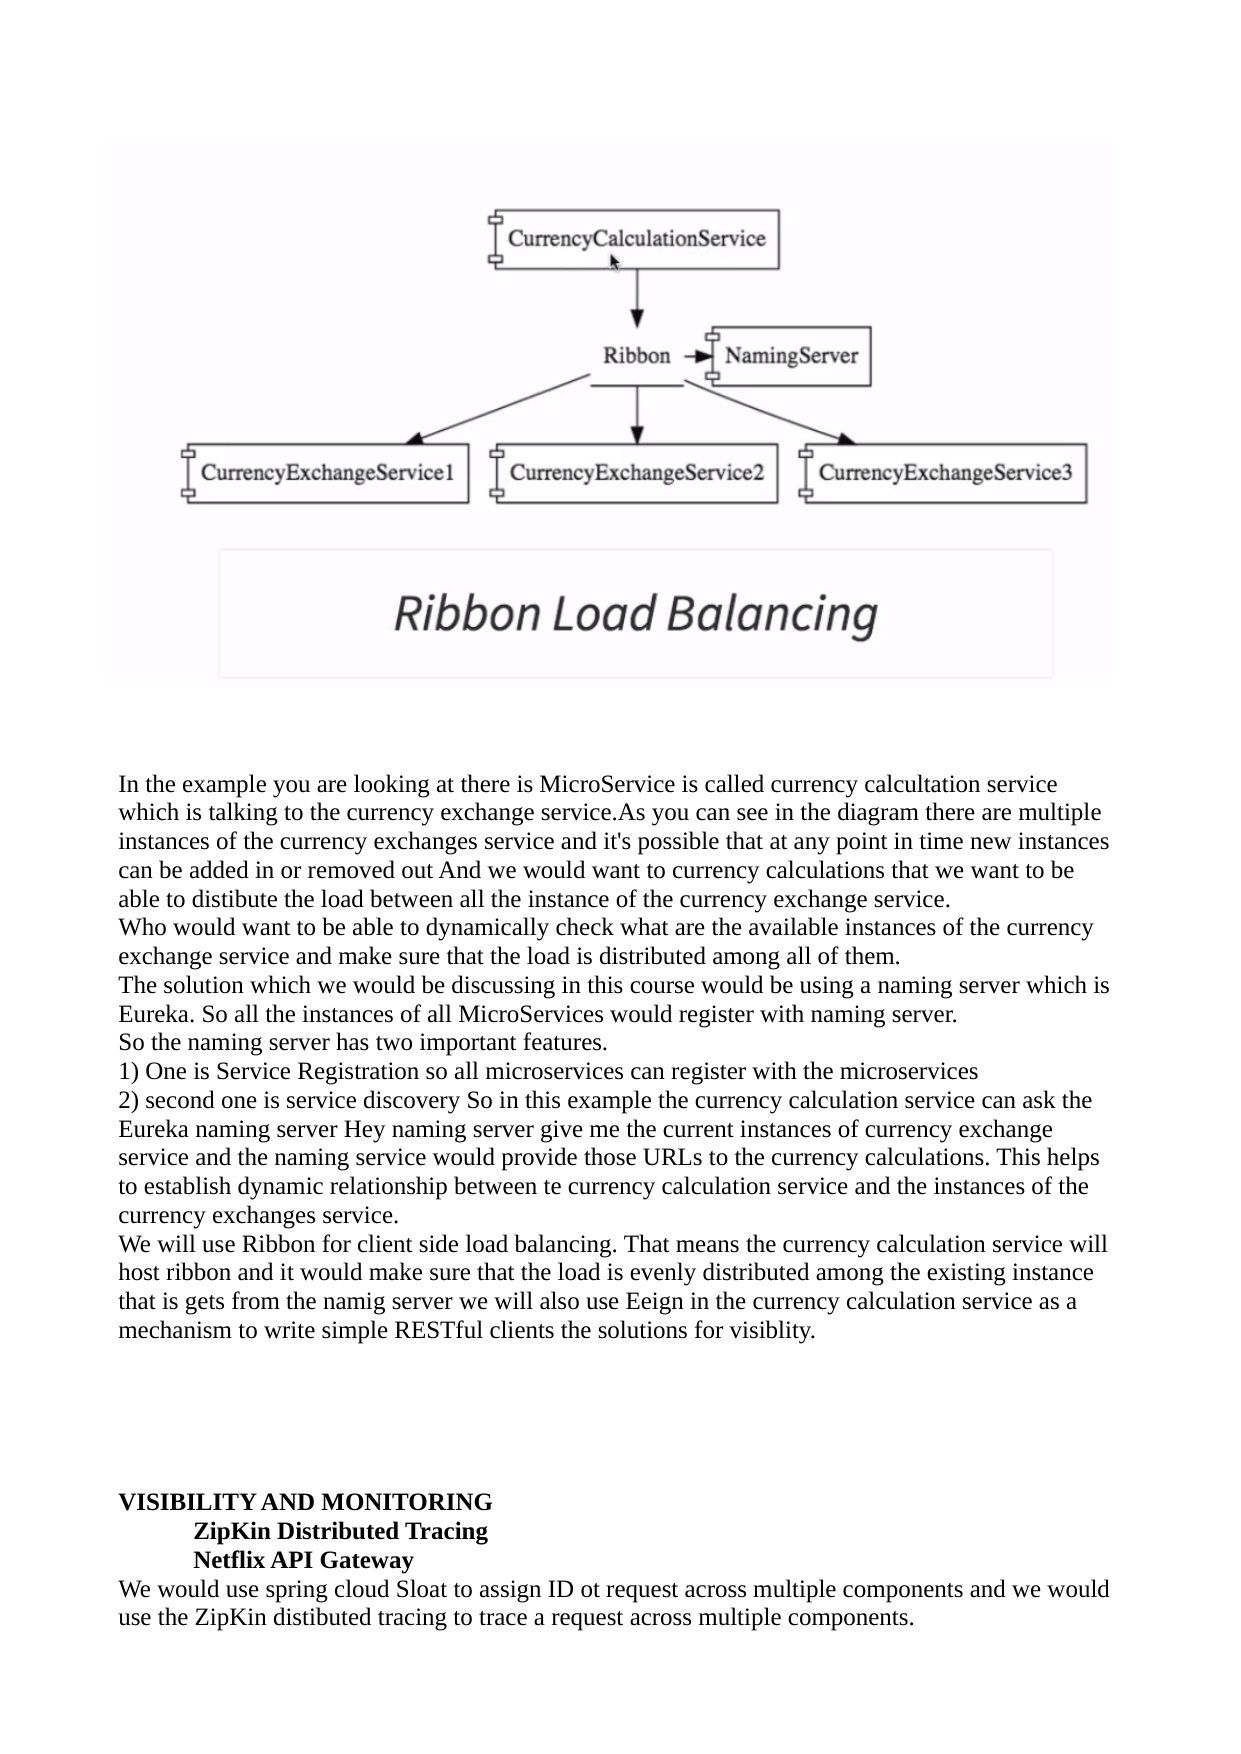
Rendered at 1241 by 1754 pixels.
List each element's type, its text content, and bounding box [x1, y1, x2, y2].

text So the naming server has two important features. [118, 1027, 1122, 1056]
text Who would want to be able to dynamically check what are the available instances of the currency exchange service and make sure that the load is distributed among all of them. [118, 912, 1122, 970]
text The solution which we would be discussing in this course would be using a naming server which is Eureka. So all the instances of all MicroServices would register with naming server. [118, 970, 1122, 1027]
text 2) second one is service discovery So in this example the currency calculation service can ask the Eureka naming server Hey naming server give me the current instances of currency exchange service and the naming service would provide those URLs to the currency calculations. This helps to establish dynamic relationship between te currency calculation service and the instances of the currency exchanges service. [118, 1085, 1122, 1229]
text Netflix API Gateway [118, 1545, 1122, 1574]
text We would use spring cloud Sloat to assign ID ot request across multiple components and we would use the ZipKin distibuted tracing to trace a request across multiple components. [118, 1574, 1122, 1631]
picture [107, 141, 1112, 683]
text ZipKin Distributed Tracing [118, 1516, 1122, 1545]
text In the example you are looking at there is MicroService is called currency calcultation service which is talking to the currency exchange service.As you can see in the diagram there are multiple instances of the currency exchanges service and it's possible that at any point in time new instances can be added in or removed out And we would want to currency calculations that we want to be able to distibute the load between all the instance of the currency exchange service. [118, 769, 1122, 912]
text We will use Ribbon for client side load balancing. That means the currency calculation service will host ribbon and it would make sure that the load is evenly distributed among the existing instance that is gets from the namig server we will also use Eeign in the currency calculation service as a mechanism to write simple RESTful clients the solutions for visiblity. [118, 1229, 1122, 1344]
text 1) One is Service Registration so all microservices can register with the microservices [118, 1056, 1122, 1085]
text VISIBILITY AND MONITORING [118, 1487, 1122, 1516]
